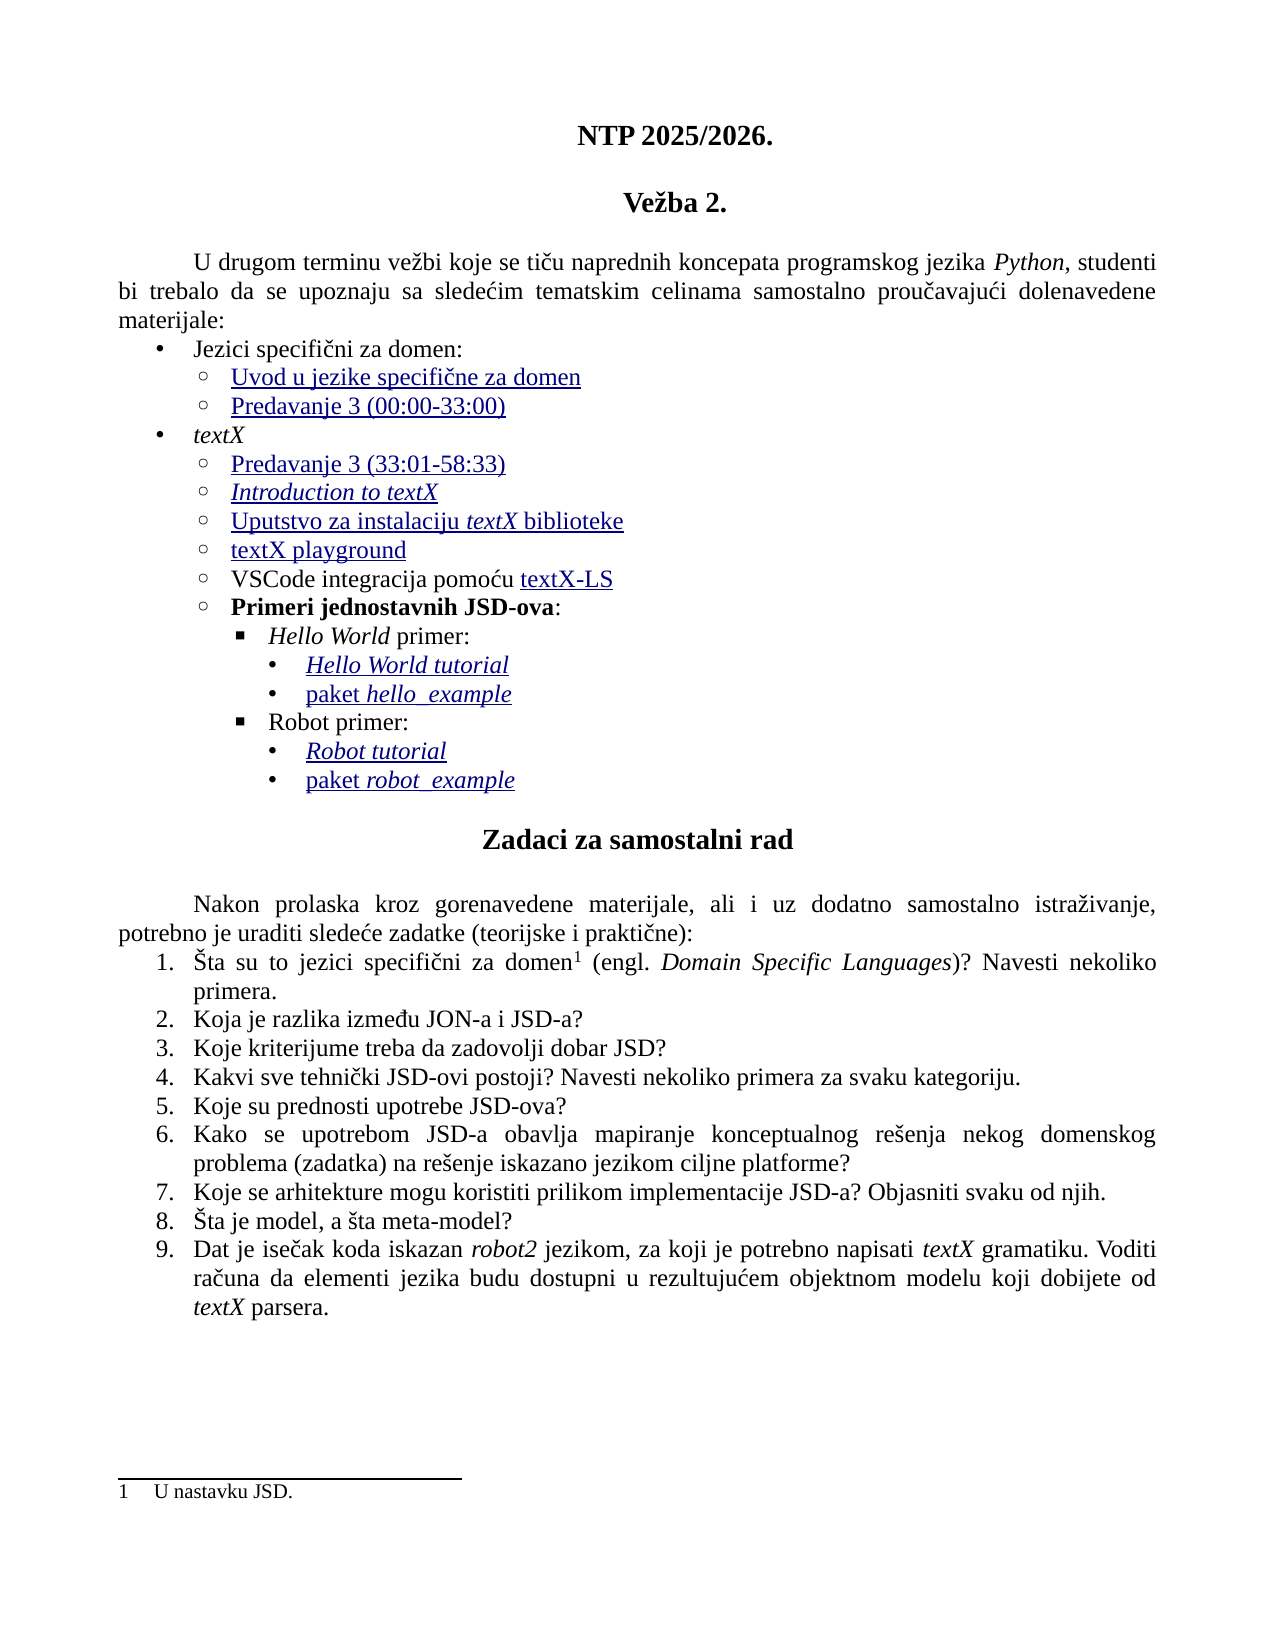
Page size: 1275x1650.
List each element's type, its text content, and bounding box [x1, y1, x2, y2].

list Robot primer: [231, 707, 1157, 736]
list Hello World tutorial [268, 650, 1157, 679]
list Robot tutorial [268, 736, 1157, 765]
list Uputstvo za instalaciju textX biblioteke [193, 506, 1157, 535]
list U nastavku JSD. [118, 1479, 1157, 1503]
text Nakon prolaska kroz gorenavedene materijale, ali i uz dodatno samostalno istraživanje, potrebno je uraditi sledeće zadatke (teorijske i praktične): [118, 889, 1157, 947]
list Kakvi sve tehnički JSD-ovi postoji? Navesti nekoliko primera za svaku kategoriju. [156, 1062, 1157, 1091]
list paket robot_example [268, 765, 1157, 794]
text Zadaci za samostalni rad [118, 822, 1157, 856]
list Kako se upotrebom JSD-a obavlja mapiranje konceptualnog rešenja nekog domenskog problema (zadatka) na rešenje iskazano jezikom ciljne platforme? [156, 1119, 1157, 1177]
list Predavanje 3 (00:00-33:00) [193, 391, 1157, 420]
list Koja je razlika između JON-a i JSD-a? [156, 1004, 1157, 1033]
list Uvod u jezike specifične za domen [193, 362, 1157, 391]
list textX playground [193, 535, 1157, 564]
list Jezici specifični za domen: [156, 334, 1157, 362]
text U drugom terminu vežbi koje se tiču naprednih koncepata programskog jezika Python, studenti bi trebalo da se upoznaju sa sledećim tematskim celinama samostalno proučavajući dolenavedene materijale: [118, 247, 1157, 334]
text NTP 2025/2026. [118, 118, 1157, 152]
list Koje su prednosti upotrebe JSD-ova? [156, 1091, 1157, 1119]
list Hello World primer: [231, 621, 1157, 650]
list Introduction to textX [193, 477, 1157, 506]
list Šta je model, a šta meta-model? [156, 1206, 1157, 1234]
list Šta su to jezici specifični za domen (engl. Domain Specific Languages)? Navesti nekoliko primera. [156, 947, 1157, 1004]
list textX [156, 420, 1157, 449]
text Vežba 2. [118, 185, 1157, 219]
list Predavanje 3 (33:01-58:33) [193, 449, 1157, 477]
list VSCode integracija pomoću textX-LS [193, 564, 1157, 592]
list paket hello_example [268, 679, 1157, 707]
list Dat je isečak koda iskazan robot2 jezikom, za koji je potrebno napisati textX gramatiku. Voditi računa da elementi jezika budu dostupni u rezultujućem objektnom modelu koji dobijete od textX parsera. [156, 1234, 1157, 1321]
list Primeri jednostavnih JSD-ova: [193, 592, 1157, 621]
list Koje kriterijume treba da zadovolji dobar JSD? [156, 1033, 1157, 1062]
list Koje se arhitekture mogu koristiti prilikom implementacije JSD-a? Objasniti svaku od njih. [156, 1177, 1157, 1206]
